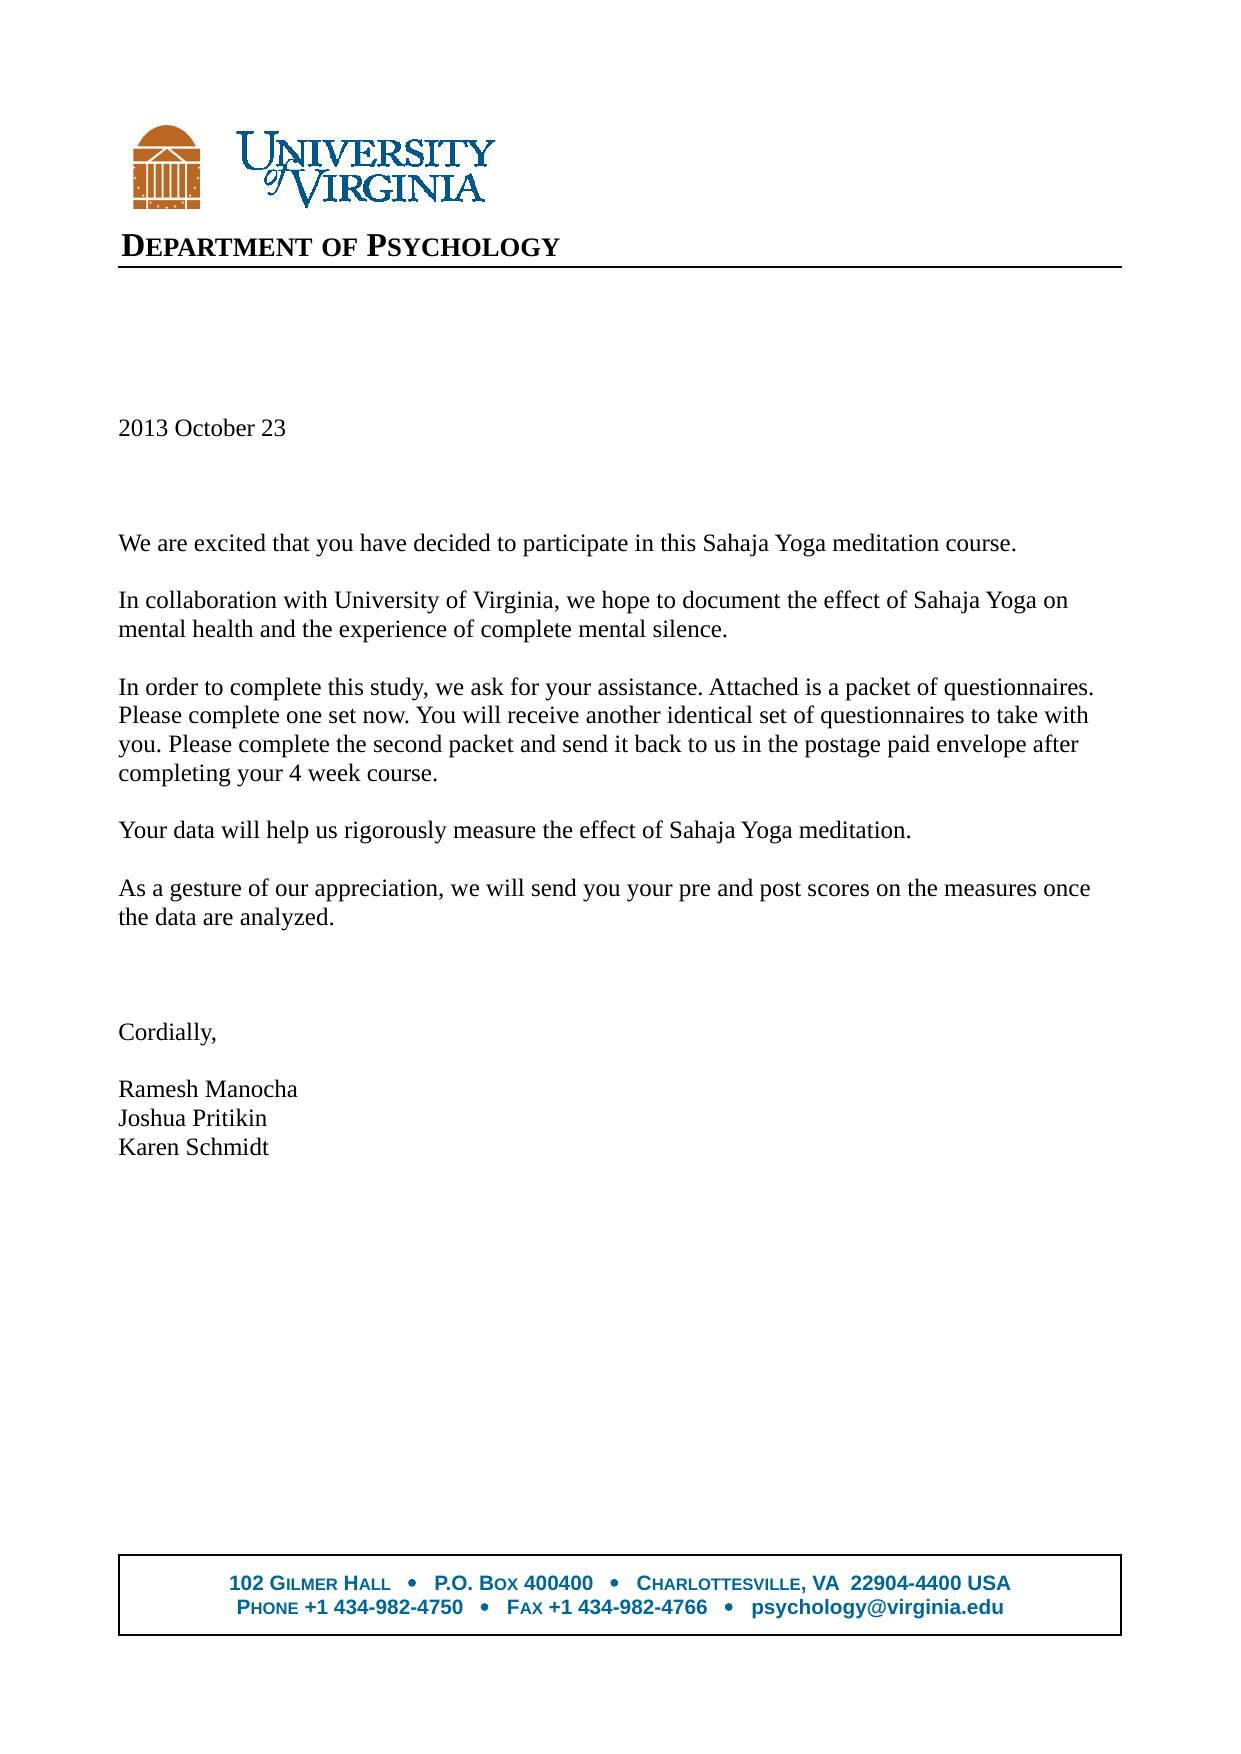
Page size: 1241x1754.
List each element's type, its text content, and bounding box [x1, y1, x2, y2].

text We are excited that you have decided to participate in this Sahaja Yoga meditation course. [118, 528, 1122, 557]
text Joshua Pritikin [118, 1103, 1122, 1132]
text Your data will help us rigorously measure the effect of Sahaja Yoga meditation. [118, 815, 1122, 844]
text Ramesh Manocha [118, 1074, 1122, 1103]
picture [133, 125, 200, 209]
text Cordially, [118, 1017, 1122, 1045]
text In order to complete this study, we ask for your assistance. Attached is a packet of questionnaires. Please complete one set now. You will receive another identical set of questionnaires to take with you. Please complete the second packet and send it back to us in the postage paid envelope after completing your 4 week course. [118, 672, 1122, 787]
text Karen Schmidt [118, 1132, 1122, 1160]
text In collaboration with University of Virginia, we hope to document the effect of Sahaja Yoga on mental health and the experience of complete mental silence. [118, 585, 1122, 643]
text 2013 October 23 [118, 413, 1122, 442]
text As a gesture of our appreciation, we will send you your pre and post scores on the measures once the data are analyzed. [118, 873, 1122, 930]
